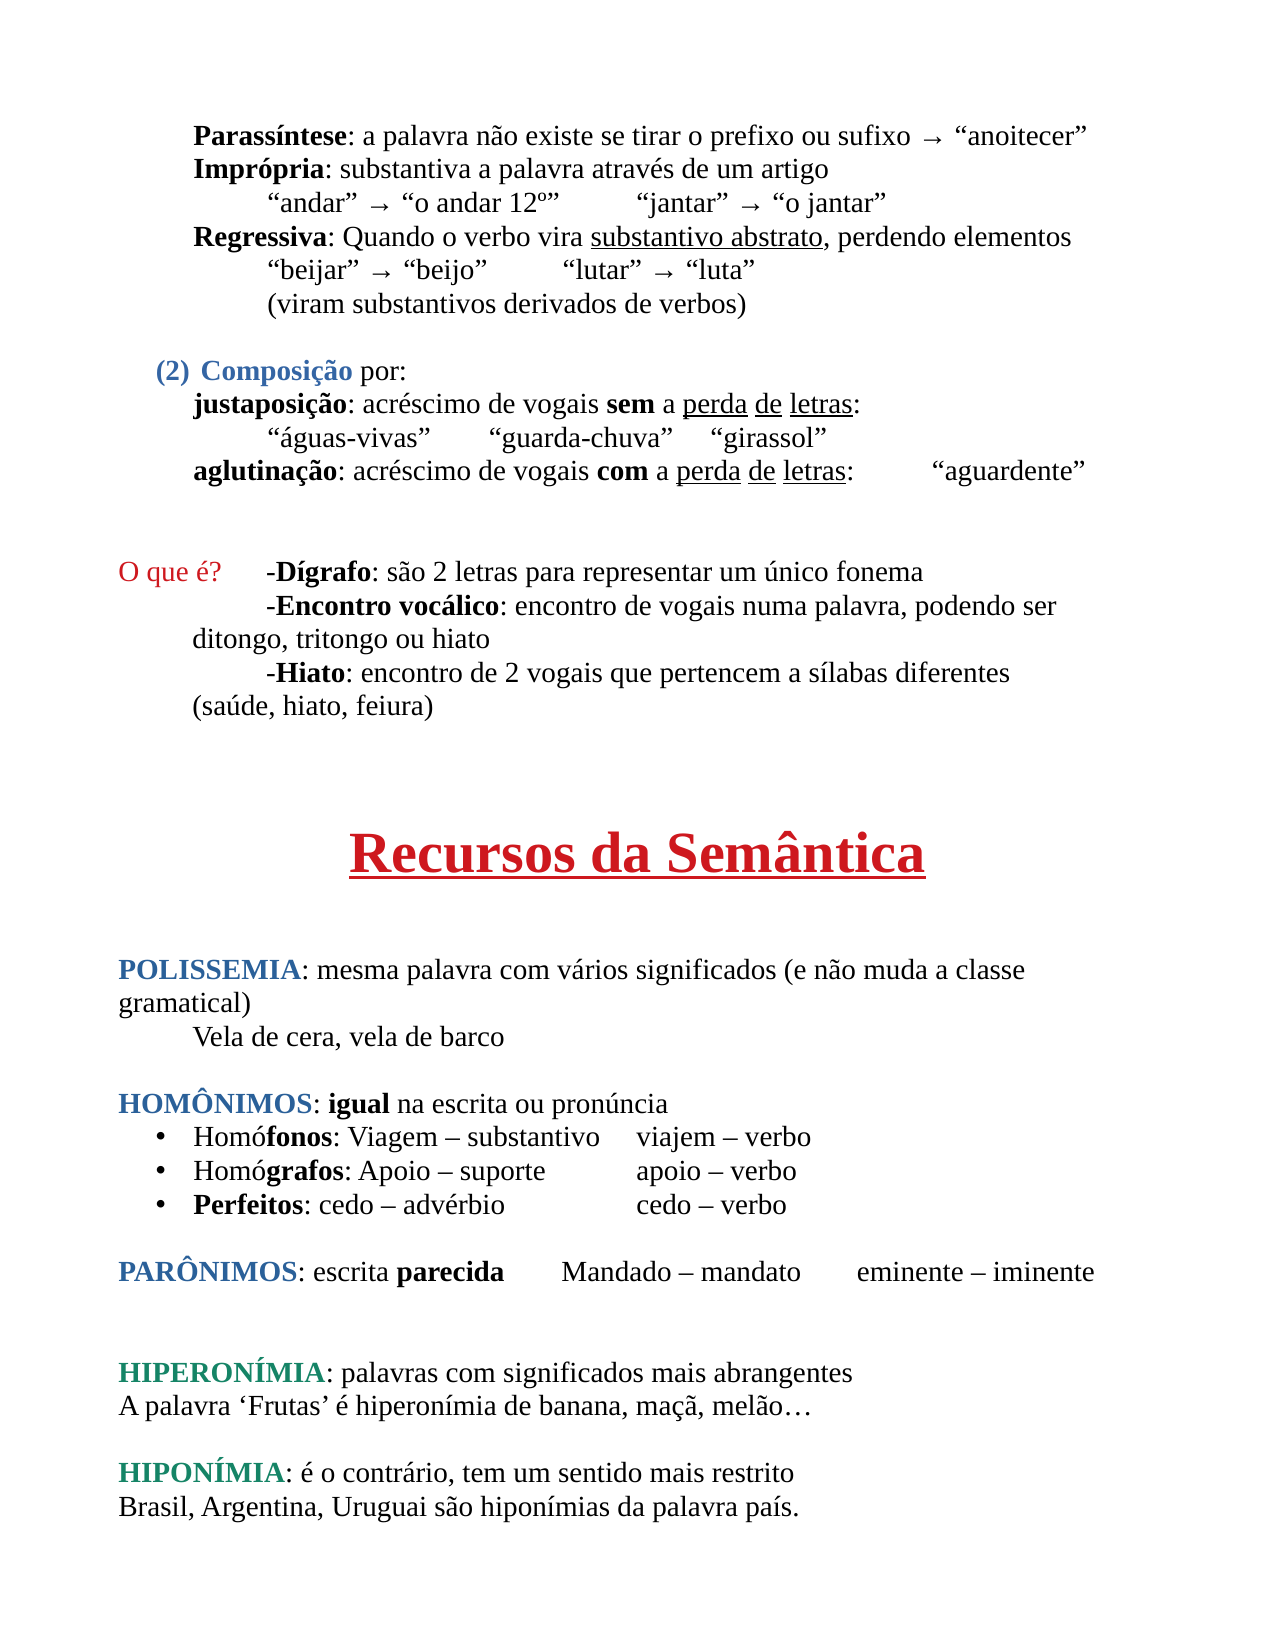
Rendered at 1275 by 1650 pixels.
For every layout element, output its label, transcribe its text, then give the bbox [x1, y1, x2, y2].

text Recursos da Semântica [118, 818, 1157, 885]
list Parassíntese: a palavra não existe se tirar o prefixo ou sufixo → “anoitecer” [156, 118, 1157, 152]
list Composição por: [156, 353, 1157, 386]
text POLISSEMIA: mesma palavra com vários significados (e não muda a classe gramatical) [118, 952, 1157, 1019]
text Brasil, Argentina, Uruguai são hiponímias da palavra país. [118, 1489, 1157, 1522]
list aglutinação: acréscimo de vogais com a perda de letras: “aguardente” [156, 453, 1157, 487]
list (viram substantivos derivados de verbos) [156, 286, 1157, 319]
text Vela de cera, vela de barco [118, 1019, 1157, 1052]
list justaposição: acréscimo de vogais sem a perda de letras: [156, 386, 1157, 420]
list Homógrafos: Apoio – suporte apoio – verbo [156, 1153, 1157, 1187]
text A palavra ‘Frutas’ é hiperonímia de banana, maçã, melão… [118, 1388, 1157, 1422]
list “andar” → “o andar 12º” “jantar” → “o jantar” [156, 185, 1157, 219]
text HOMÔNIMOS: igual na escrita ou pronúncia [118, 1086, 1157, 1119]
list Perfeitos: cedo – advérbio cedo – verbo [156, 1187, 1157, 1221]
list Imprópria: substantiva a palavra através de um artigo [156, 152, 1157, 185]
text PARÔNIMOS: escrita parecida Mandado – mandato eminente – iminente [118, 1254, 1157, 1288]
text HIPERONÍMIA: palavras com significados mais abrangentes [118, 1355, 1157, 1388]
text HIPONÍMIA: é o contrário, tem um sentido mais restrito [118, 1455, 1157, 1489]
text O que é? -Dígrafo: são 2 letras para representar um único fonema [118, 554, 1157, 588]
list “águas-vivas” “guarda-chuva” “girassol” [156, 420, 1157, 453]
list Homófonos: Viagem – substantivo viajem – verbo [156, 1119, 1157, 1153]
list Regressiva: Quando o verbo vira substantivo abstrato, perdendo elementos “beijar” → “beijo” “lutar” → “luta” [156, 219, 1157, 286]
text -Encontro vocálico: encontro de vogais numa palavra, podendo ser ditongo, tritongo ou hiato [118, 588, 1157, 655]
text -Hiato: encontro de 2 vogais que pertencem a sílabas diferentes (saúde, hiato, feiura) [118, 655, 1157, 722]
